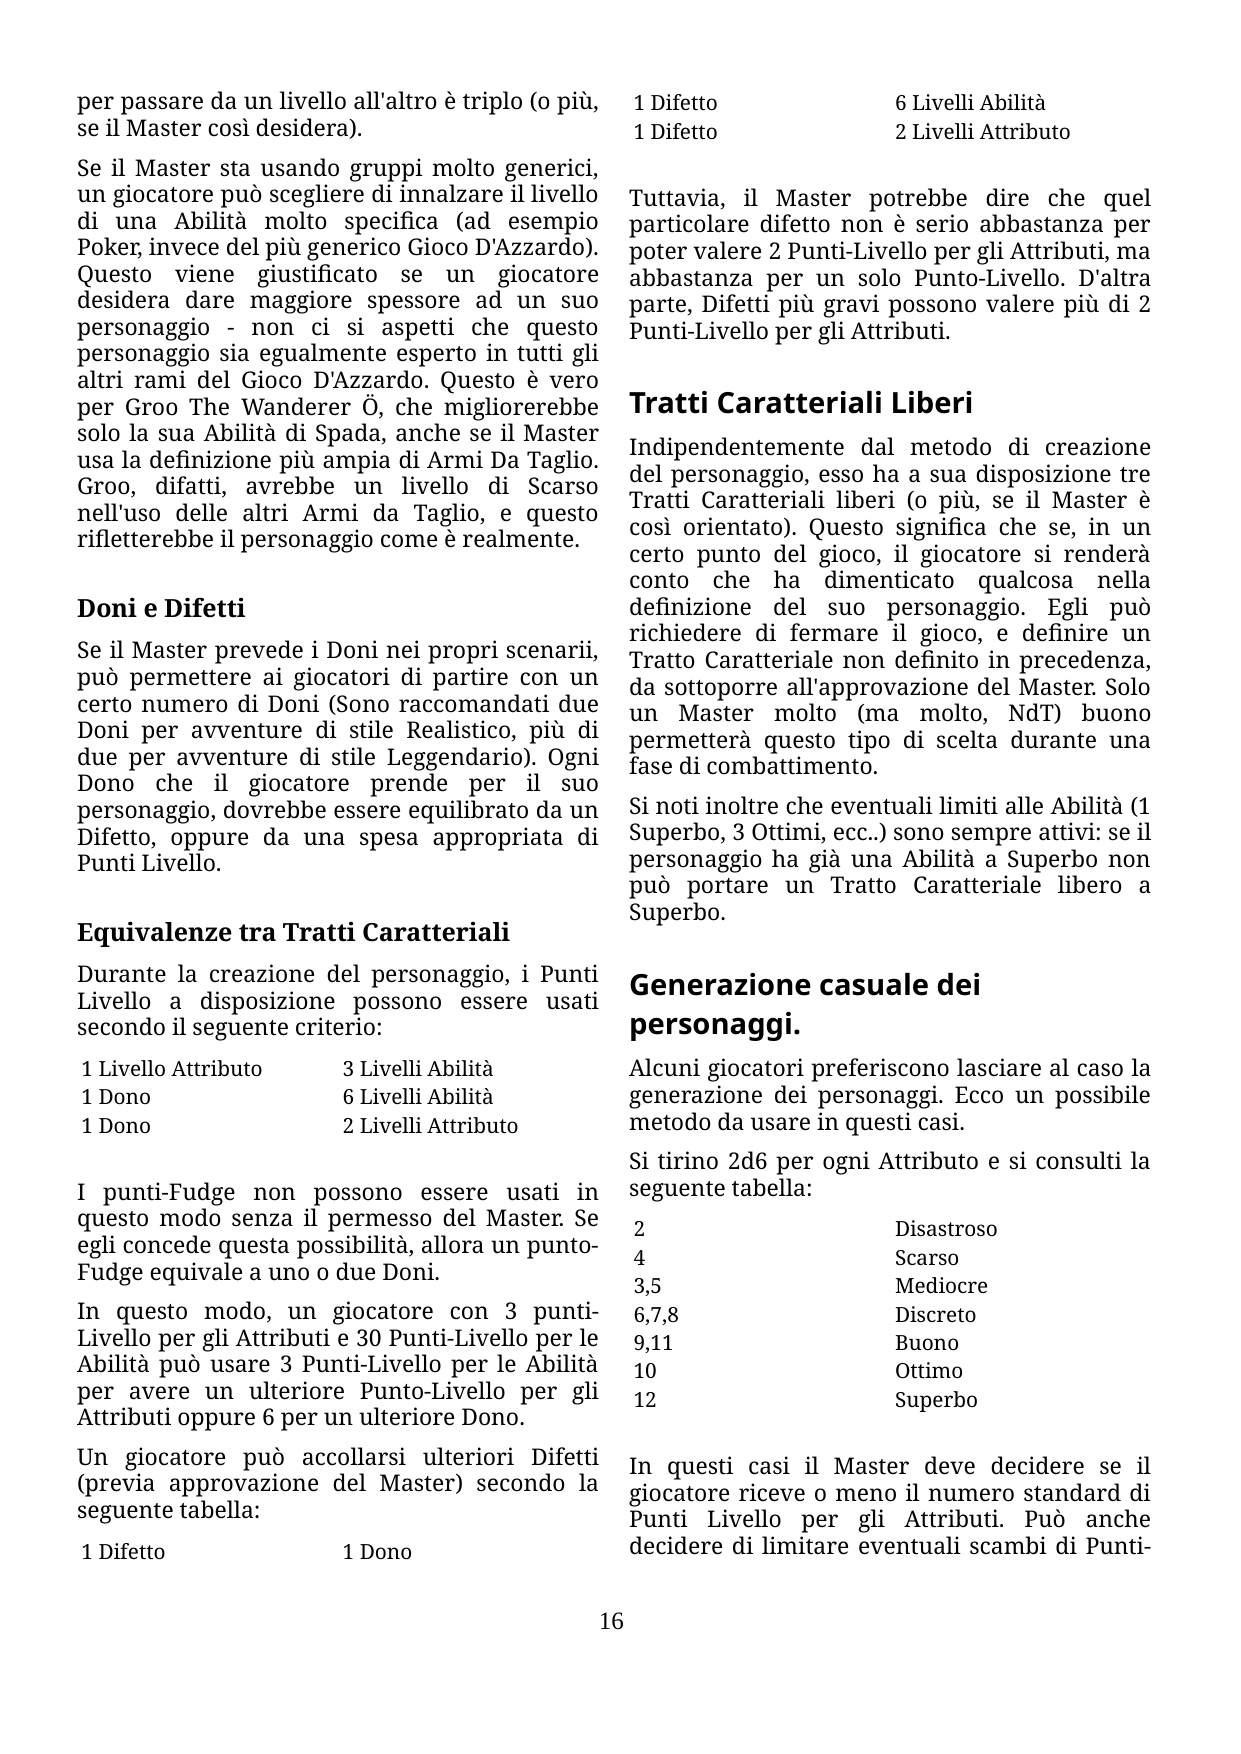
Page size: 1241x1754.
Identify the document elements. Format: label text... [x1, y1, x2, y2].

table_cell Buono [890, 1328, 1152, 1357]
table_cell 2 Livelli Attributo [890, 117, 1152, 145]
subtitle Tratti Caratteriali Liberi [629, 382, 1152, 422]
table_cell Ottimo [890, 1357, 1152, 1385]
table_cell 6 Livelli Abilità [338, 1083, 599, 1111]
table_cell 1 Difetto [629, 117, 890, 145]
table_cell 1 Difetto [629, 89, 890, 117]
text Si noti inoltre che eventuali limiti alle Abilità (1 Superbo, 3 Ottimi, ecc..) sono sempre attivi: se il personaggio ha già una Abilità a Superbo non può portare un Tratto Caratteriale libero a Superbo. [629, 793, 1152, 926]
table_cell Mediocre [890, 1271, 1152, 1300]
text In questi casi il Master deve decidere se il giocatore riceve o meno il numero standard di Punti Livello per gli Attributi. Può anche decidere di limitare eventuali scambi di Punti- [629, 1453, 1152, 1559]
table_cell 9,11 [629, 1328, 890, 1357]
table_cell 1 Dono [77, 1083, 338, 1111]
text per passare da un livello all'altro è triplo (o più, se il Master così desidera). [77, 88, 599, 142]
table_cell Scarso [890, 1243, 1152, 1271]
text Alcuni giocatori preferiscono lasciare al caso la generazione dei personaggi. Ecco un possibile metodo da usare in questi casi. [629, 1056, 1152, 1135]
text Se il Master prevede i Doni nei propri scenarii, può permettere ai giocatori di partire con un certo numero di Doni (Sono raccomandati due Doni per avventure di stile Realistico, più di due per avventure di stile Leggendario). Ogni Dono che il giocatore prende per il suo personaggio, dovrebbe essere equilibrato da un Difetto, oppure da una spesa appropriata di Punti Livello. [77, 638, 599, 877]
table_cell 1 Dono [77, 1111, 338, 1139]
text Se il Master sta usando gruppi molto generici, un giocatore può scegliere di innalzare il livello di una Abilità molto specifica (ad esempio Poker, invece del più generico Gioco D'Azzardo). Questo viene giustificato se un giocatore desidera dare maggiore spessore ad un suo personaggio - non ci si aspetti che questo personaggio sia egualmente esperto in tutti gli altri rami del Gioco D'Azzardo. Questo è vero per Groo The Wanderer Ö, che migliorerebbe solo la sua Abilità di Spada, anche se il Master usa la definizione più ampia di Armi Da Taglio. Groo, difatti, avrebbe un livello di Scarso nell'uso delle altri Armi da Taglio, e questo rifletterebbe il personaggio come è realmente. [77, 155, 599, 553]
table_header 2 [629, 1215, 890, 1243]
text Durante la creazione del personaggio, i Punti Livello a disposizione possono essere usati secondo il seguente criterio: [77, 961, 599, 1041]
table_header 1 Difetto [77, 1537, 338, 1565]
table_header 1 Dono [338, 1537, 599, 1565]
table_header 1 Livello Attributo [77, 1054, 338, 1082]
table_cell Superbo [890, 1385, 1152, 1413]
table_cell Discreto [890, 1300, 1152, 1328]
text Indipendentemente dal metodo di creazione del personaggio, esso ha a sua disposizione tre Tratti Caratteriali liberi (o più, se il Master è così orientato). Questo significa che se, in un certo punto del gioco, il giocatore si renderà conto che ha dimenticato qualcosa nella definizione del suo personaggio. Egli può richiedere di fermare il gioco, e definire un Tratto Caratteriale non definito in precedenza, da sottoporre all'approvazione del Master. Solo un Master molto (ma molto, NdT) buono permetterà questo tipo di scelta durante una fase di combattimento. [629, 434, 1152, 780]
table_cell 2 Livelli Attributo [338, 1111, 599, 1139]
table_header Disastroso [890, 1215, 1152, 1243]
table_header 3 Livelli Abilità [338, 1054, 599, 1082]
table_cell 10 [629, 1357, 890, 1385]
table_cell 6 Livelli Abilità [890, 89, 1152, 117]
subtitle Doni e Difetti [77, 591, 599, 625]
text I punti-Fudge non possono essere usati in questo modo senza il permesso del Master. Se egli concede questa possibilità, allora un punto-Fudge equivale a uno o due Doni. [77, 1179, 599, 1285]
table_cell 12 [629, 1385, 890, 1413]
text Si tirino 2d6 per ogni Attributo e si consulti la seguente tabella: [629, 1148, 1152, 1201]
text In questo modo, un giocatore con 3 punti-Livello per gli Attributi e 30 Punti-Livello per le Abilità può usare 3 Punti-Livello per le Abilità per avere un ulteriore Punto-Livello per gli Attributi oppure 6 per un ulteriore Dono. [77, 1298, 599, 1431]
subtitle Generazione casuale dei personaggi. [629, 964, 1152, 1043]
table_cell 6,7,8 [629, 1300, 890, 1328]
table_cell 4 [629, 1243, 890, 1271]
text Tuttavia, il Master potrebbe dire che quel particolare difetto non è serio abbastanza per poter valere 2 Punti-Livello per gli Attributi, ma abbastanza per un solo Punto-Livello. D'altra parte, Difetti più gravi possono valere più di 2 Punti-Livello per gli Attributi. [629, 185, 1152, 344]
text Un giocatore può accollarsi ulteriori Difetti (previa approvazione del Master) secondo la seguente tabella: [77, 1444, 599, 1524]
table_cell 3,5 [629, 1271, 890, 1300]
subtitle Equivalenze tra Tratti Caratteriali [77, 915, 599, 949]
